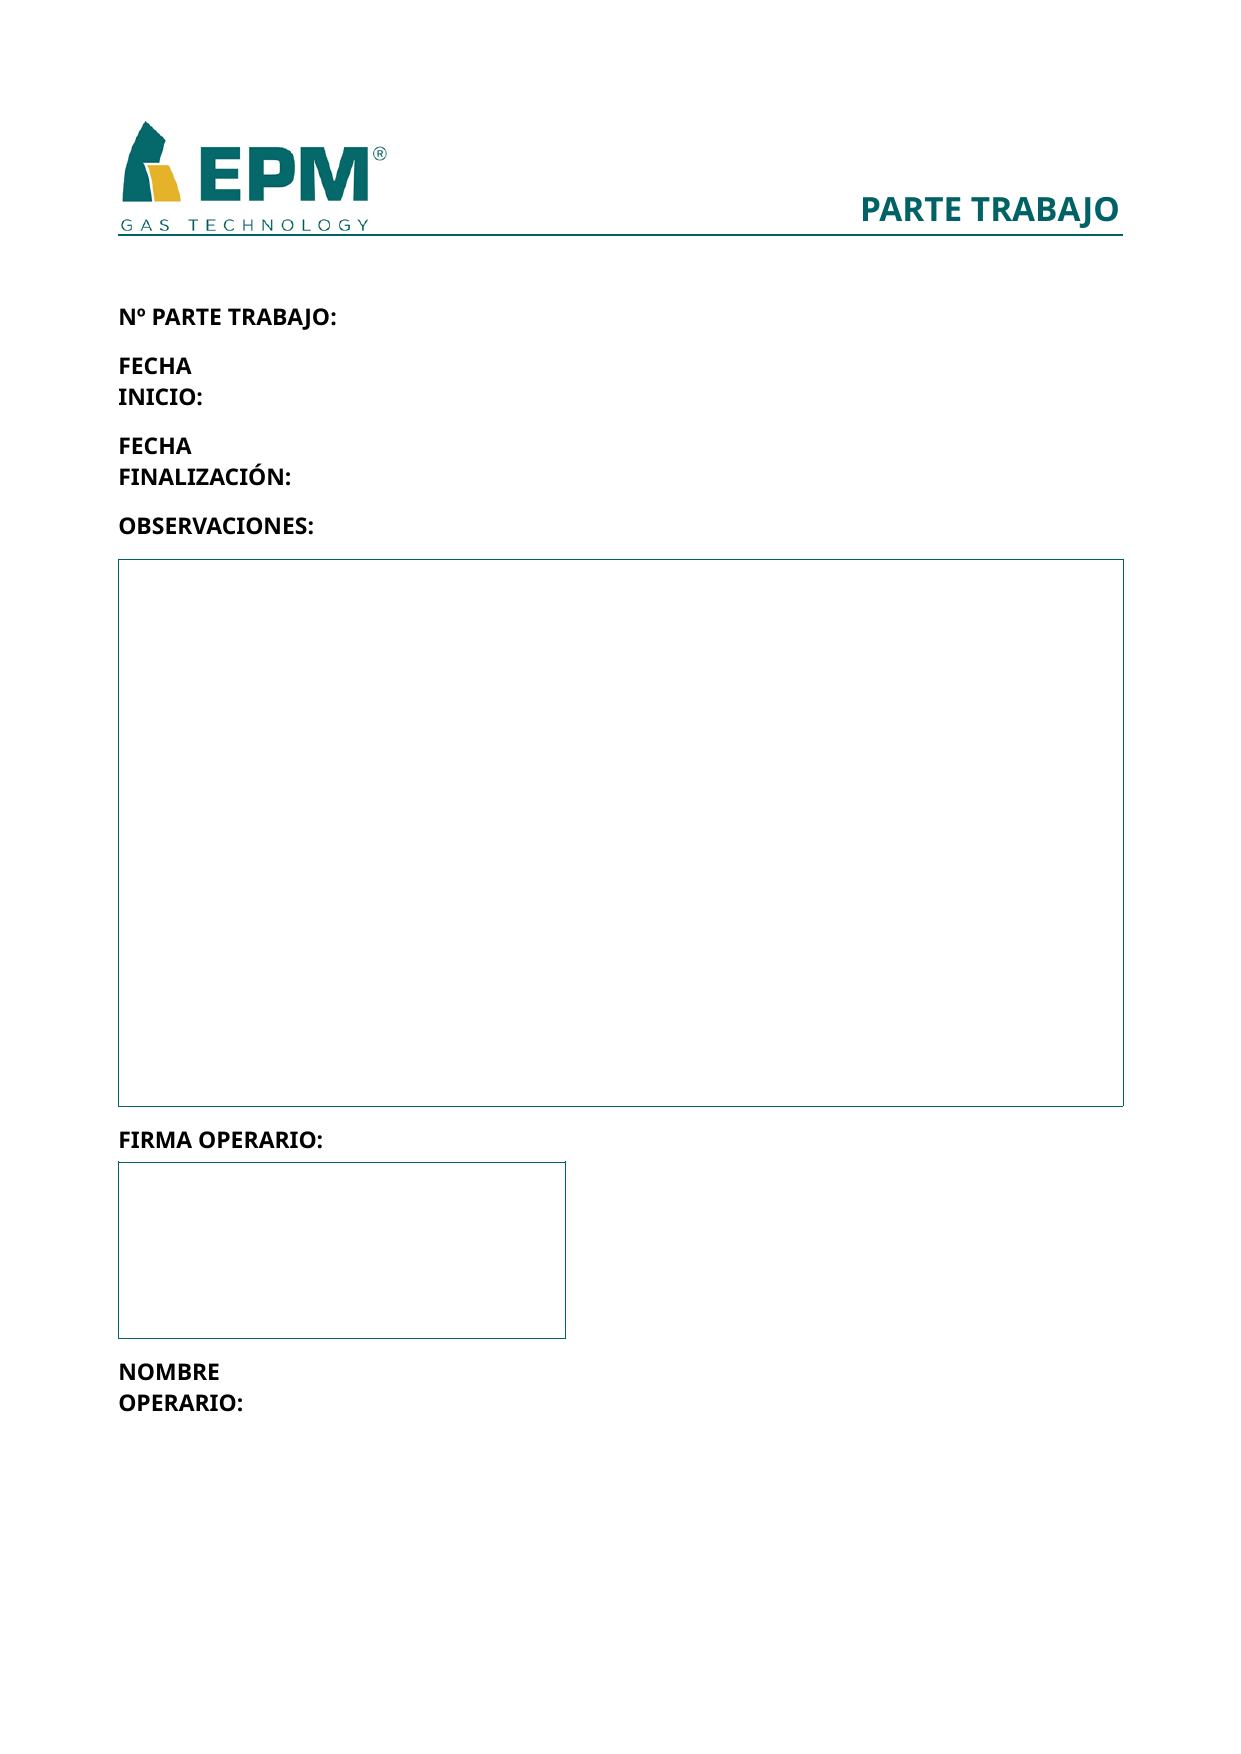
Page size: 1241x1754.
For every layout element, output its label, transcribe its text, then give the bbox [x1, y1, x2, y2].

table_cell [118, 283, 1123, 301]
table_cell Nº PARTE TRABAJO: [118, 301, 348, 332]
table_cell [278, 373, 1123, 412]
table_cell [118, 492, 1123, 510]
table_cell FECHA INICIO: [118, 350, 278, 412]
table_cell [119, 1163, 565, 1338]
table_cell NOMBRE OPERARIO: [118, 1356, 348, 1418]
table_cell [118, 236, 1123, 254]
table_cell [119, 560, 1123, 1106]
table_header [118, 118, 735, 234]
table_cell [566, 1190, 661, 1338]
table_cell [118, 412, 1123, 430]
table_cell [118, 541, 1123, 559]
table_cell [118, 1418, 1123, 1616]
table_header PARTE TRABAJO [735, 118, 1123, 234]
table_cell OBSERVACIONES: [118, 510, 1123, 541]
table_cell [348, 324, 1123, 332]
table_cell [661, 1161, 1123, 1338]
table_cell [360, 454, 1123, 492]
table_cell [348, 1380, 1123, 1418]
table_cell [118, 254, 1123, 283]
table_cell [118, 332, 1123, 349]
table_cell [118, 1155, 1123, 1161]
table_cell [118, 1338, 1123, 1356]
table_cell [118, 1107, 1123, 1124]
table_cell [566, 1161, 661, 1190]
picture [121, 121, 389, 231]
table_cell FECHA FINALIZACIÓN: [118, 430, 360, 492]
table_cell FIRMA OPERARIO: [118, 1124, 1123, 1155]
